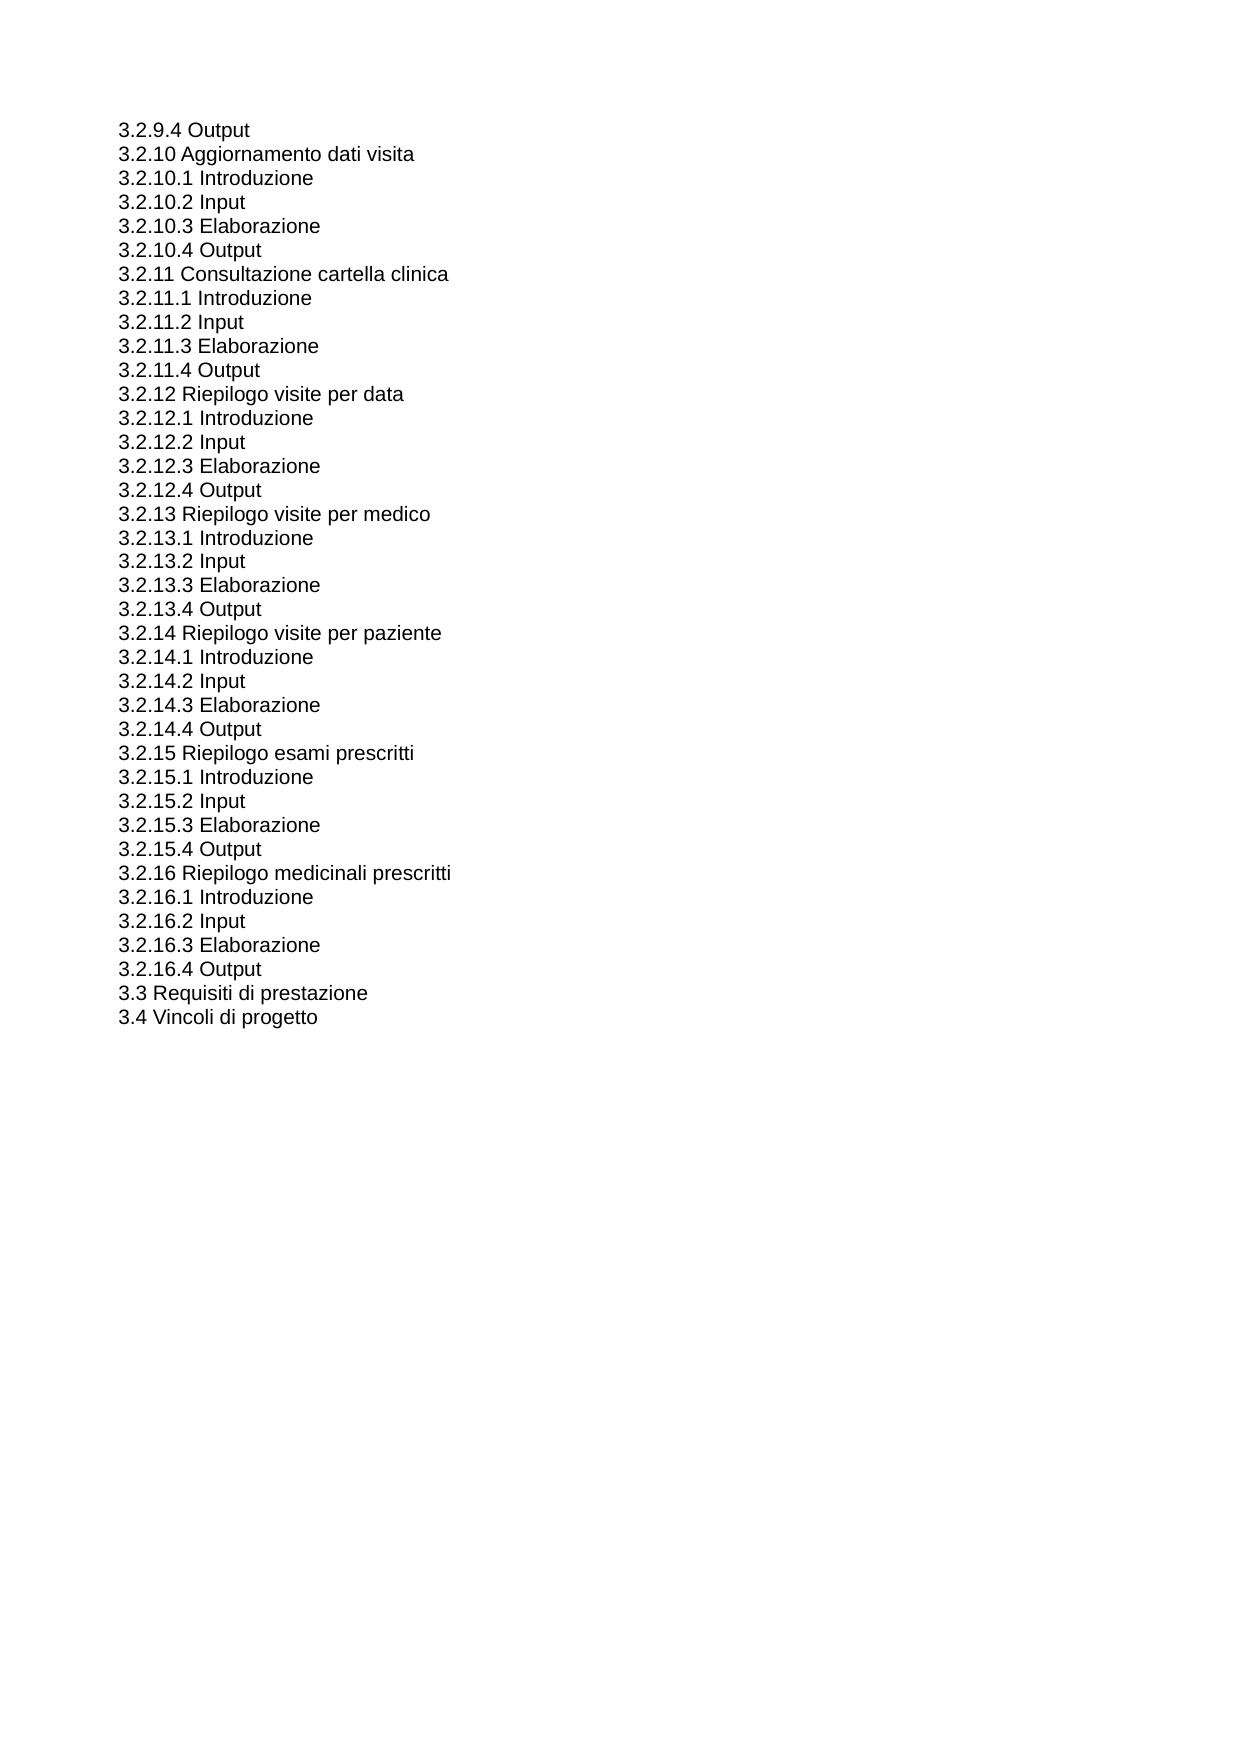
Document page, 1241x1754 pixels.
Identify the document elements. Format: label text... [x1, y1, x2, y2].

text 3.2.16.1 Introduzione [118, 885, 1122, 909]
text 3.2.12.3 Elaborazione [118, 453, 1122, 477]
text 3.2.16 Riepilogo medicinali prescritti [118, 861, 1122, 885]
text 3.4 Vincoli di progetto [118, 1004, 1122, 1028]
text 3.2.13.1 Introduzione [118, 525, 1122, 549]
text 3.2.14 Riepilogo visite per paziente [118, 621, 1122, 645]
text 3.2.11.2 Input [118, 310, 1122, 334]
text 3.2.13.2 Input [118, 549, 1122, 573]
text 3.2.14.2 Input [118, 669, 1122, 693]
text 3.2.10.2 Input [118, 190, 1122, 214]
text 3.2.10.4 Output [118, 238, 1122, 262]
text 3.2.15.4 Output [118, 837, 1122, 861]
text 3.2.14.3 Elaborazione [118, 693, 1122, 717]
text 3.2.9.4 Output [118, 118, 1122, 142]
text 3.2.14.4 Output [118, 717, 1122, 741]
text 3.2.10 Aggiornamento dati visita [118, 142, 1122, 166]
text 3.2.11 Consultazione cartella clinica [118, 262, 1122, 286]
text 3.2.15.3 Elaborazione [118, 813, 1122, 837]
text 3.2.12.2 Input [118, 429, 1122, 453]
text 3.2.11.1 Introduzione [118, 286, 1122, 310]
text 3.2.13.4 Output [118, 597, 1122, 621]
text 3.2.12.4 Output [118, 477, 1122, 501]
text 3.2.10.1 Introduzione [118, 166, 1122, 190]
text 3.2.12 Riepilogo visite per data [118, 382, 1122, 406]
text 3.2.14.1 Introduzione [118, 645, 1122, 669]
text 3.2.15.1 Introduzione [118, 765, 1122, 789]
text 3.2.13.3 Elaborazione [118, 573, 1122, 597]
text 3.2.11.4 Output [118, 358, 1122, 382]
text 3.3 Requisiti di prestazione [118, 981, 1122, 1004]
text 3.2.11.3 Elaborazione [118, 334, 1122, 358]
text 3.2.10.3 Elaborazione [118, 214, 1122, 238]
text 3.2.13 Riepilogo visite per medico [118, 501, 1122, 525]
text 3.2.15 Riepilogo esami prescritti [118, 741, 1122, 765]
text 3.2.16.4 Output [118, 957, 1122, 981]
text 3.2.15.2 Input [118, 789, 1122, 813]
text 3.2.16.2 Input [118, 909, 1122, 933]
text 3.2.16.3 Elaborazione [118, 933, 1122, 957]
text 3.2.12.1 Introduzione [118, 406, 1122, 429]
